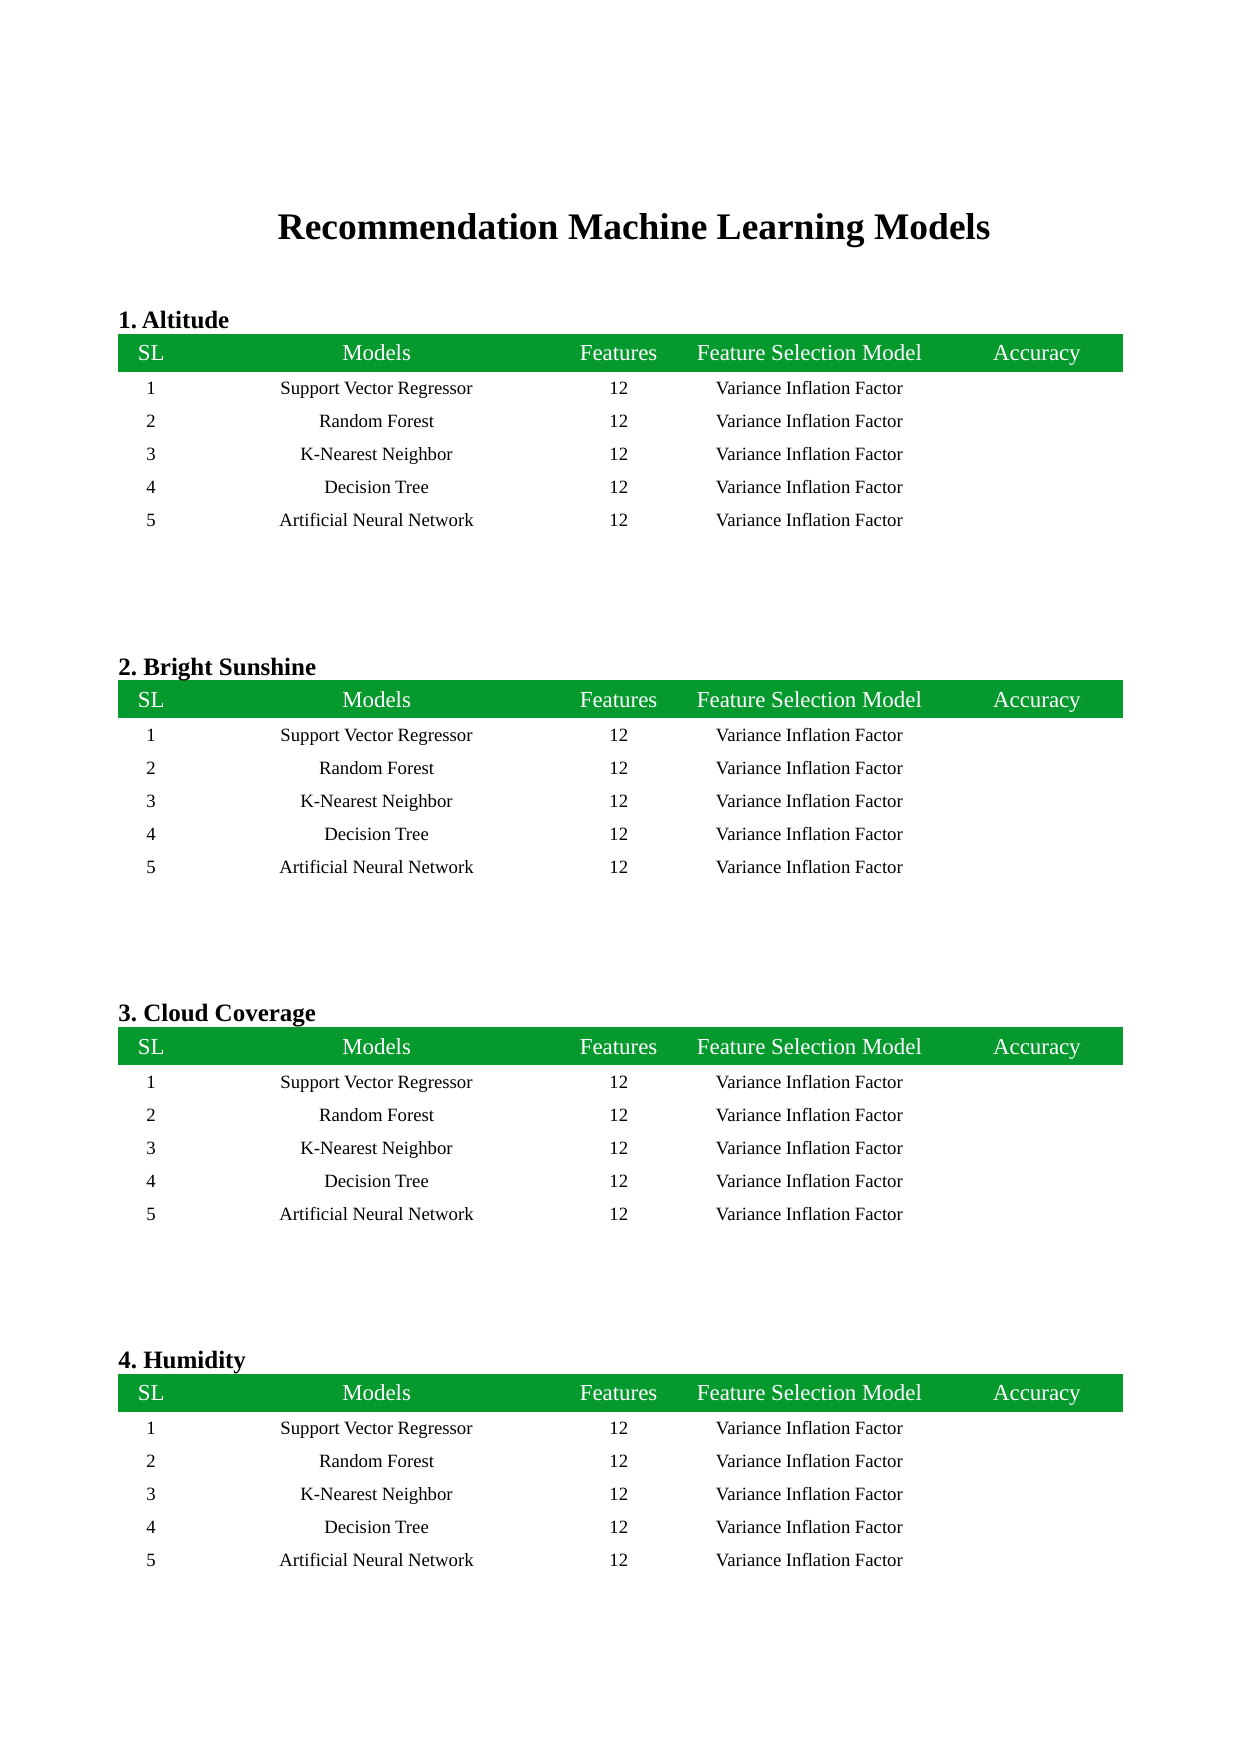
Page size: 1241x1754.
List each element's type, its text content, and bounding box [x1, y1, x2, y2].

table_header Models [184, 680, 569, 718]
table_header Features [569, 680, 668, 718]
table_cell Support Vector Regressor [184, 1412, 569, 1444]
table_cell [951, 1164, 1123, 1197]
table_cell [951, 1131, 1123, 1164]
text 4. Humidity [118, 1345, 1122, 1374]
table_cell 12 [569, 784, 668, 817]
table_cell 1 [118, 1065, 184, 1098]
table_header Features [569, 334, 668, 372]
table_cell Variance Inflation Factor [668, 405, 951, 438]
table_cell Variance Inflation Factor [668, 471, 951, 504]
table_cell 2 [118, 405, 184, 438]
table_cell Variance Inflation Factor [668, 1131, 951, 1164]
table_cell Random Forest [184, 405, 569, 438]
table_cell 5 [118, 1197, 184, 1230]
table_cell 12 [569, 718, 668, 751]
table_cell [951, 372, 1123, 404]
table_header Models [184, 334, 569, 372]
table_cell Random Forest [184, 751, 569, 784]
table_cell 5 [118, 1544, 184, 1577]
table_header Feature Selection Model [668, 1027, 951, 1065]
table_cell 3 [118, 1131, 184, 1164]
table_cell Artificial Neural Network [184, 1544, 569, 1577]
table_cell Variance Inflation Factor [668, 1544, 951, 1577]
table_header Models [184, 1027, 569, 1065]
table_cell [951, 1065, 1123, 1098]
table_cell Variance Inflation Factor [668, 438, 951, 471]
table_cell 5 [118, 850, 184, 883]
table_cell 4 [118, 1164, 184, 1197]
table_cell 1 [118, 372, 184, 404]
table_cell Variance Inflation Factor [668, 1511, 951, 1544]
table_cell K-Nearest Neighbor [184, 784, 569, 817]
table_cell 12 [569, 1412, 668, 1444]
table_cell [951, 850, 1123, 883]
text Recommendation Machine Learning Models [118, 204, 1122, 247]
table_header Accuracy [951, 1374, 1123, 1412]
table_cell 4 [118, 471, 184, 504]
table_cell [951, 1544, 1123, 1577]
table_cell 12 [569, 850, 668, 883]
table_header SL [118, 334, 184, 372]
table_cell 12 [569, 504, 668, 537]
table_header Feature Selection Model [668, 680, 951, 718]
table_cell 12 [569, 1511, 668, 1544]
table_cell 12 [569, 405, 668, 438]
table_header Feature Selection Model [668, 334, 951, 372]
table_cell Variance Inflation Factor [668, 817, 951, 850]
table_cell 2 [118, 751, 184, 784]
table_cell [951, 1098, 1123, 1131]
table_cell Variance Inflation Factor [668, 751, 951, 784]
table_cell [951, 1412, 1123, 1444]
table_cell Decision Tree [184, 817, 569, 850]
table_cell 12 [569, 1197, 668, 1230]
table_header Feature Selection Model [668, 1374, 951, 1412]
table_cell Decision Tree [184, 1511, 569, 1544]
table_cell 2 [118, 1098, 184, 1131]
table_cell Artificial Neural Network [184, 1197, 569, 1230]
table_cell Artificial Neural Network [184, 504, 569, 537]
table_cell [951, 817, 1123, 850]
table_cell Variance Inflation Factor [668, 372, 951, 404]
table_cell Artificial Neural Network [184, 850, 569, 883]
table_cell 1 [118, 1412, 184, 1444]
table_cell [951, 438, 1123, 471]
table_cell 12 [569, 1544, 668, 1577]
table_cell 12 [569, 438, 668, 471]
table_cell Variance Inflation Factor [668, 784, 951, 817]
table_cell 12 [569, 372, 668, 404]
table_header SL [118, 1374, 184, 1412]
text 2. Bright Sunshine [118, 652, 1122, 680]
table_cell Decision Tree [184, 1164, 569, 1197]
table_cell [951, 784, 1123, 817]
table_cell 12 [569, 751, 668, 784]
table_cell 4 [118, 817, 184, 850]
table_header SL [118, 1027, 184, 1065]
table_cell [951, 405, 1123, 438]
table_cell 12 [569, 1478, 668, 1511]
table_cell Random Forest [184, 1445, 569, 1478]
table_cell 3 [118, 1478, 184, 1511]
table_header Features [569, 1374, 668, 1412]
table_cell [951, 1478, 1123, 1511]
table_cell Decision Tree [184, 471, 569, 504]
table_cell [951, 1511, 1123, 1544]
table_cell Random Forest [184, 1098, 569, 1131]
table_cell Variance Inflation Factor [668, 1412, 951, 1444]
table_cell 12 [569, 1445, 668, 1478]
table_cell [951, 1445, 1123, 1478]
table_cell Variance Inflation Factor [668, 1164, 951, 1197]
table_cell [951, 471, 1123, 504]
table_cell K-Nearest Neighbor [184, 1131, 569, 1164]
table_cell Support Vector Regressor [184, 718, 569, 751]
table_cell Support Vector Regressor [184, 372, 569, 404]
table_cell 5 [118, 504, 184, 537]
table_cell Variance Inflation Factor [668, 718, 951, 751]
table_cell Variance Inflation Factor [668, 1197, 951, 1230]
table_cell 2 [118, 1445, 184, 1478]
table_cell Variance Inflation Factor [668, 850, 951, 883]
table_cell Variance Inflation Factor [668, 1065, 951, 1098]
table_cell 12 [569, 471, 668, 504]
table_header Models [184, 1374, 569, 1412]
table_cell 12 [569, 817, 668, 850]
table_cell 3 [118, 438, 184, 471]
table_header Features [569, 1027, 668, 1065]
table_cell 12 [569, 1065, 668, 1098]
table_header SL [118, 680, 184, 718]
table_cell 12 [569, 1131, 668, 1164]
table_cell 12 [569, 1098, 668, 1131]
text 3. Cloud Coverage [118, 998, 1122, 1027]
table_header Accuracy [951, 334, 1123, 372]
table_cell 4 [118, 1511, 184, 1544]
table_cell Support Vector Regressor [184, 1065, 569, 1098]
table_cell Variance Inflation Factor [668, 1478, 951, 1511]
table_cell Variance Inflation Factor [668, 1098, 951, 1131]
table_cell K-Nearest Neighbor [184, 438, 569, 471]
table_cell [951, 751, 1123, 784]
table_cell 12 [569, 1164, 668, 1197]
table_cell [951, 504, 1123, 537]
table_cell K-Nearest Neighbor [184, 1478, 569, 1511]
table_header Accuracy [951, 1027, 1123, 1065]
table_cell 3 [118, 784, 184, 817]
table_cell 1 [118, 718, 184, 751]
table_cell Variance Inflation Factor [668, 1445, 951, 1478]
table_cell Variance Inflation Factor [668, 504, 951, 537]
table_cell [951, 718, 1123, 751]
table_header Accuracy [951, 680, 1123, 718]
table_cell [951, 1197, 1123, 1230]
text 1. Altitude [118, 305, 1122, 334]
